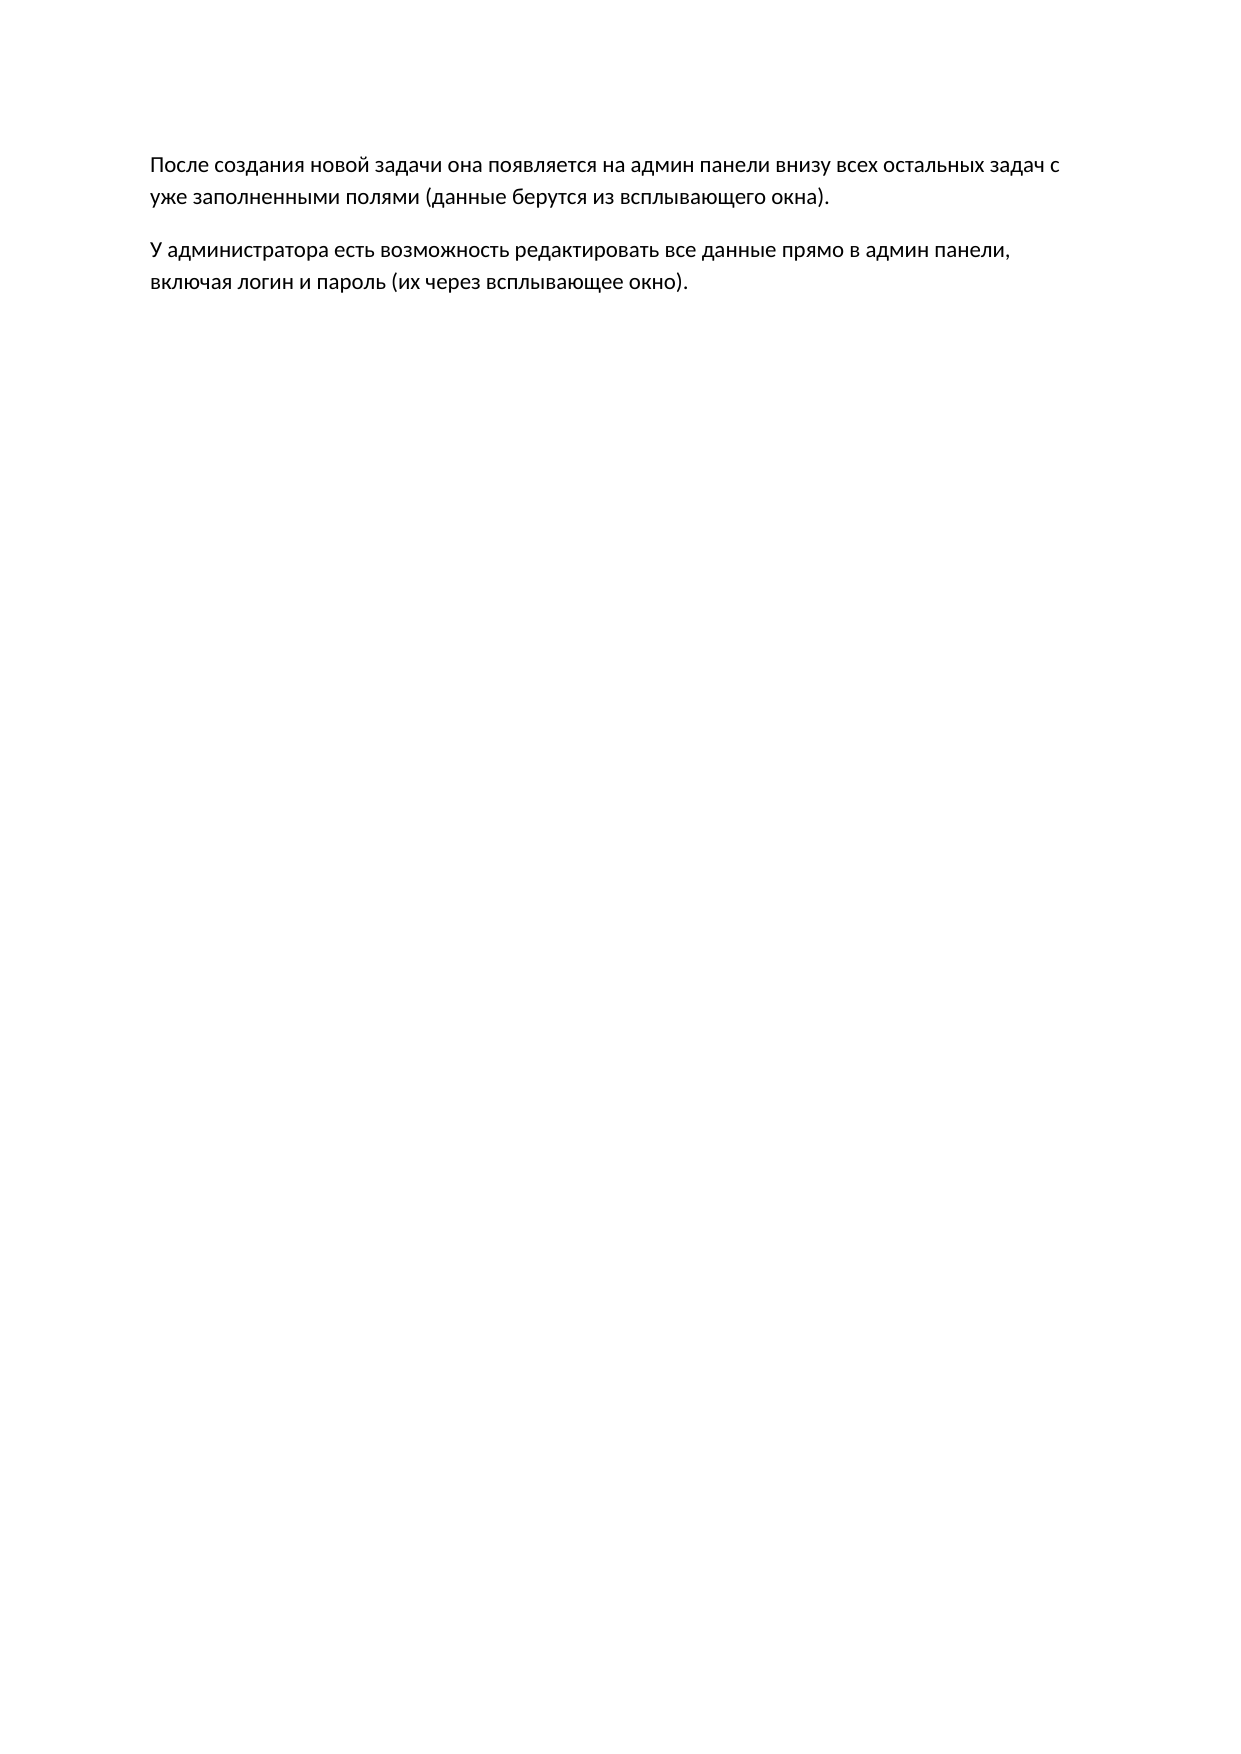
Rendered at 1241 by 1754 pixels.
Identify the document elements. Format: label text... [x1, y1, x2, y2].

text У администратора есть возможность редактировать все данные прямо в админ панели, включая логин и пароль (их через всплывающее окно). [150, 235, 1090, 295]
text После создания новой задачи она появляется на админ панели внизу всех остальных задач с уже заполненными полями (данные берутся из всплывающего окна). [150, 150, 1090, 210]
